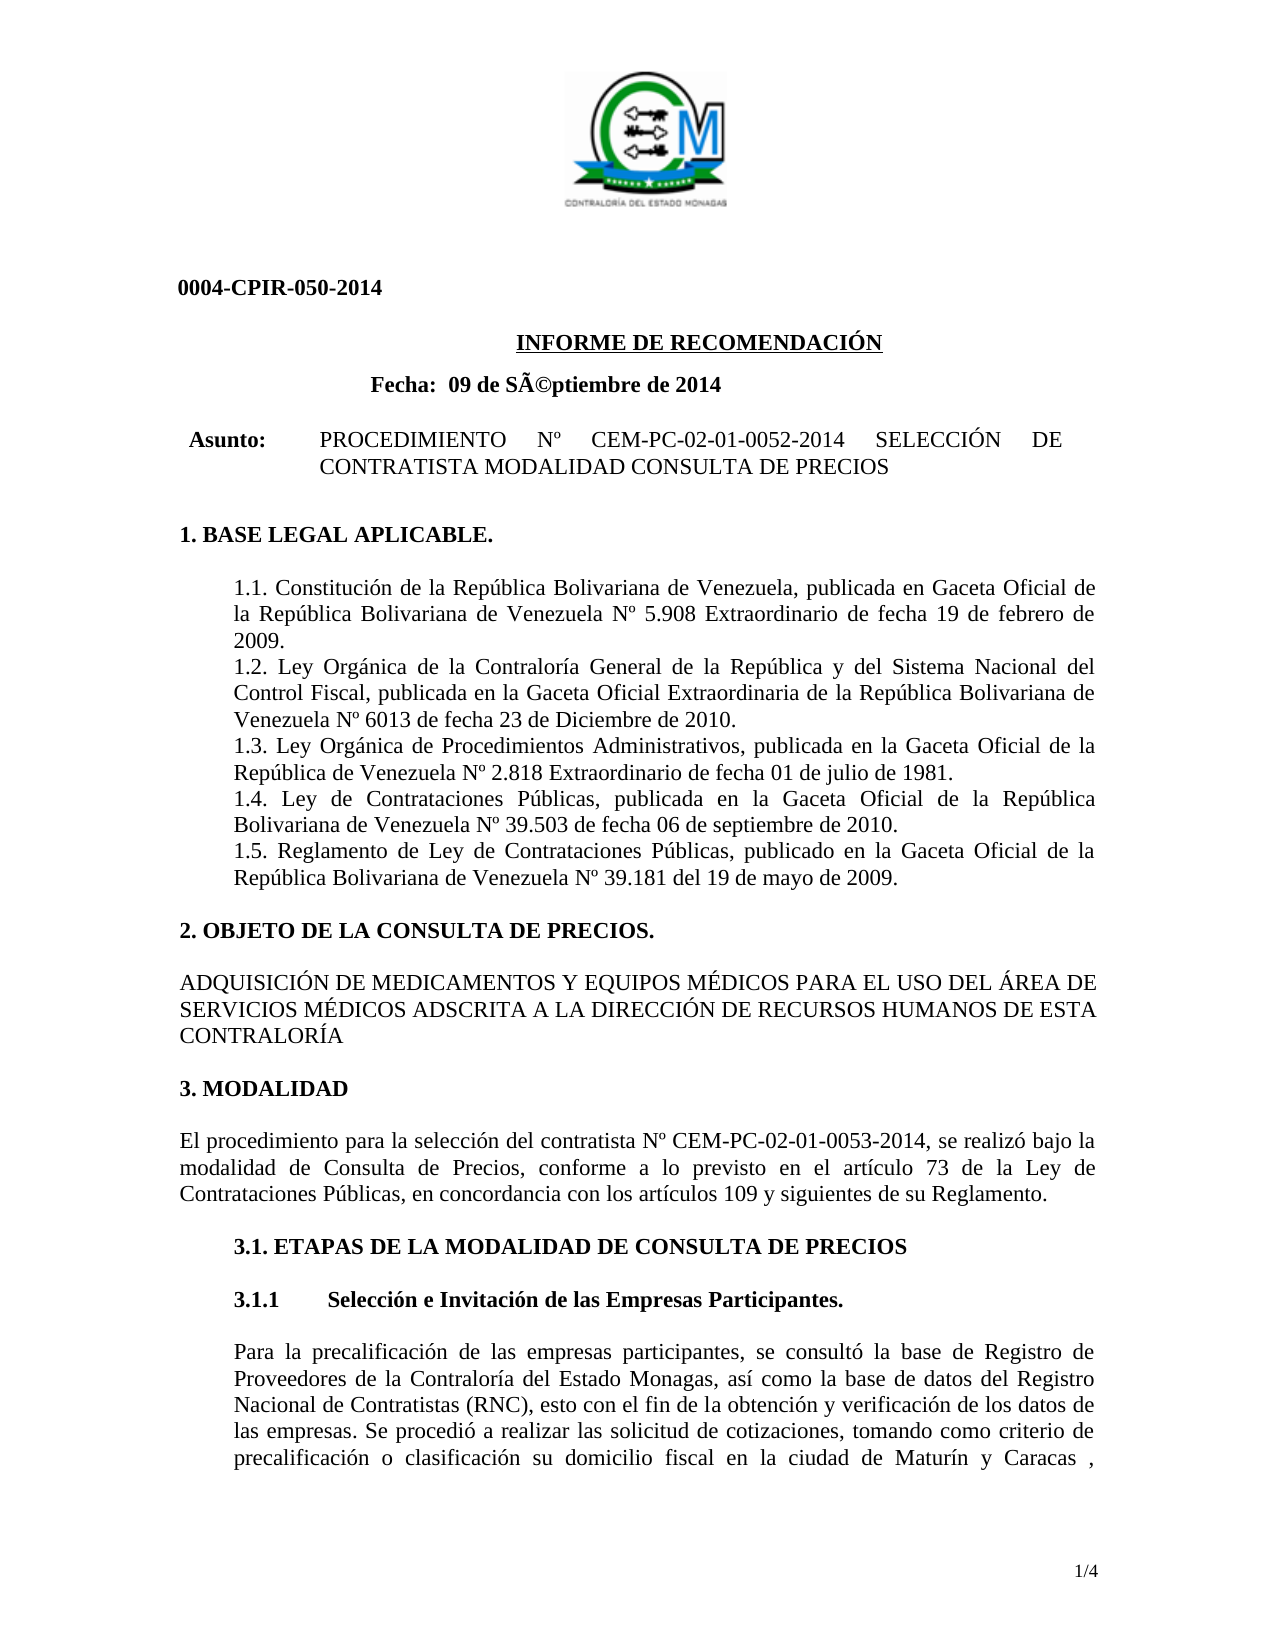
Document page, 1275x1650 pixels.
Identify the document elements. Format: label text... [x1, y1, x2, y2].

picture [562, 69, 730, 210]
text 1.1. Constitución de la República Bolivariana de Venezuela, publicada en Gaceta Oficial de la República Bolivariana de Venezuela Nº 5.908 Extraordinario de fecha 19 de febrero de 2009. [233, 574, 1095, 653]
table_cell Fecha: 09 de SÃ©ptiembre de 2014 [359, 371, 1039, 398]
table_header INFORME DE RECOMENDACIÓN [359, 313, 1039, 371]
text 2. OBJETO DE LA CONSULTA DE PRECIOS. [179, 917, 1096, 943]
text 3.1. ETAPAS DE LA MODALIDAD DE CONSULTA DE PRECIOS [233, 1233, 1096, 1259]
text 1. BASE LEGAL APLICABLE. [179, 521, 1096, 548]
text 1.2. Ley Orgánica de la Contraloría General de la República y del Sistema Nacional del Control Fiscal, publicada en la Gaceta Oficial Extraordinaria de la República Bolivariana de Venezuela Nº 6013 de fecha 23 de Diciembre de 2010. [233, 653, 1095, 732]
text 1.3. Ley Orgánica de Procedimientos Administrativos, publicada en la Gaceta Oficial de la República de Venezuela Nº 2.818 Extraordinario de fecha 01 de julio de 1981. [233, 732, 1095, 785]
text El procedimiento para la selección del contratista Nº CEM-PC-02-01-0053-2014, se realizó bajo la modalidad de Consulta de Precios, conforme a lo previsto en el artículo 73 de la Ley de Contrataciones Públicas, en concordancia con los artículos 109 y siguientes de su Reglamento. [179, 1127, 1096, 1207]
text 0004-CPIR-050-2014 [177, 274, 1098, 301]
text 1.5. Reglamento de Ley de Contrataciones Públicas, publicado en la Gaceta Oficial de la República Bolivariana de Venezuela Nº 39.181 del 19 de mayo de 2009. [233, 838, 1095, 890]
list Selección e Invitación de las Empresas Participantes. [233, 1286, 1096, 1312]
text 1.4. Ley de Contrataciones Públicas, publicada en la Gaceta Oficial de la República Bolivariana de Venezuela Nº 39.503 de fecha 06 de septiembre de 2010. [233, 785, 1095, 838]
table_header Asunto: [177, 426, 308, 493]
text 3. MODALIDAD [179, 1075, 1096, 1101]
table_header PROCEDIMIENTO Nº CEM-PC-02-01-0052-2014 SELECCIÓN DE CONTRATISTA MODALIDAD CONSULTA DE PRECIOS [308, 426, 1074, 493]
text ADQUISICIÓN DE MEDICAMENTOS Y EQUIPOS MÉDICOS PARA EL USO DEL ÁREA DE SERVICIOS MÉDICOS ADSCRITA A LA DIRECCIÓN DE RECURSOS HUMANOS DE ESTA CONTRALORÍA [179, 969, 1098, 1048]
text Para la precalificación de las empresas participantes, se consultó la base de Registro de Proveedores de la Contraloría del Estado Monagas, así como la base de datos del Registro Nacional de Contratistas (RNC), esto con el fin de la obtención y verificación de los datos de las empresas. Se procedió a realizar las solicitud de cotizaciones, tomando como criterio de precalificación o clasificación su domicilio fiscal en la ciudad de Maturín y Caracas , [233, 1338, 1094, 1470]
